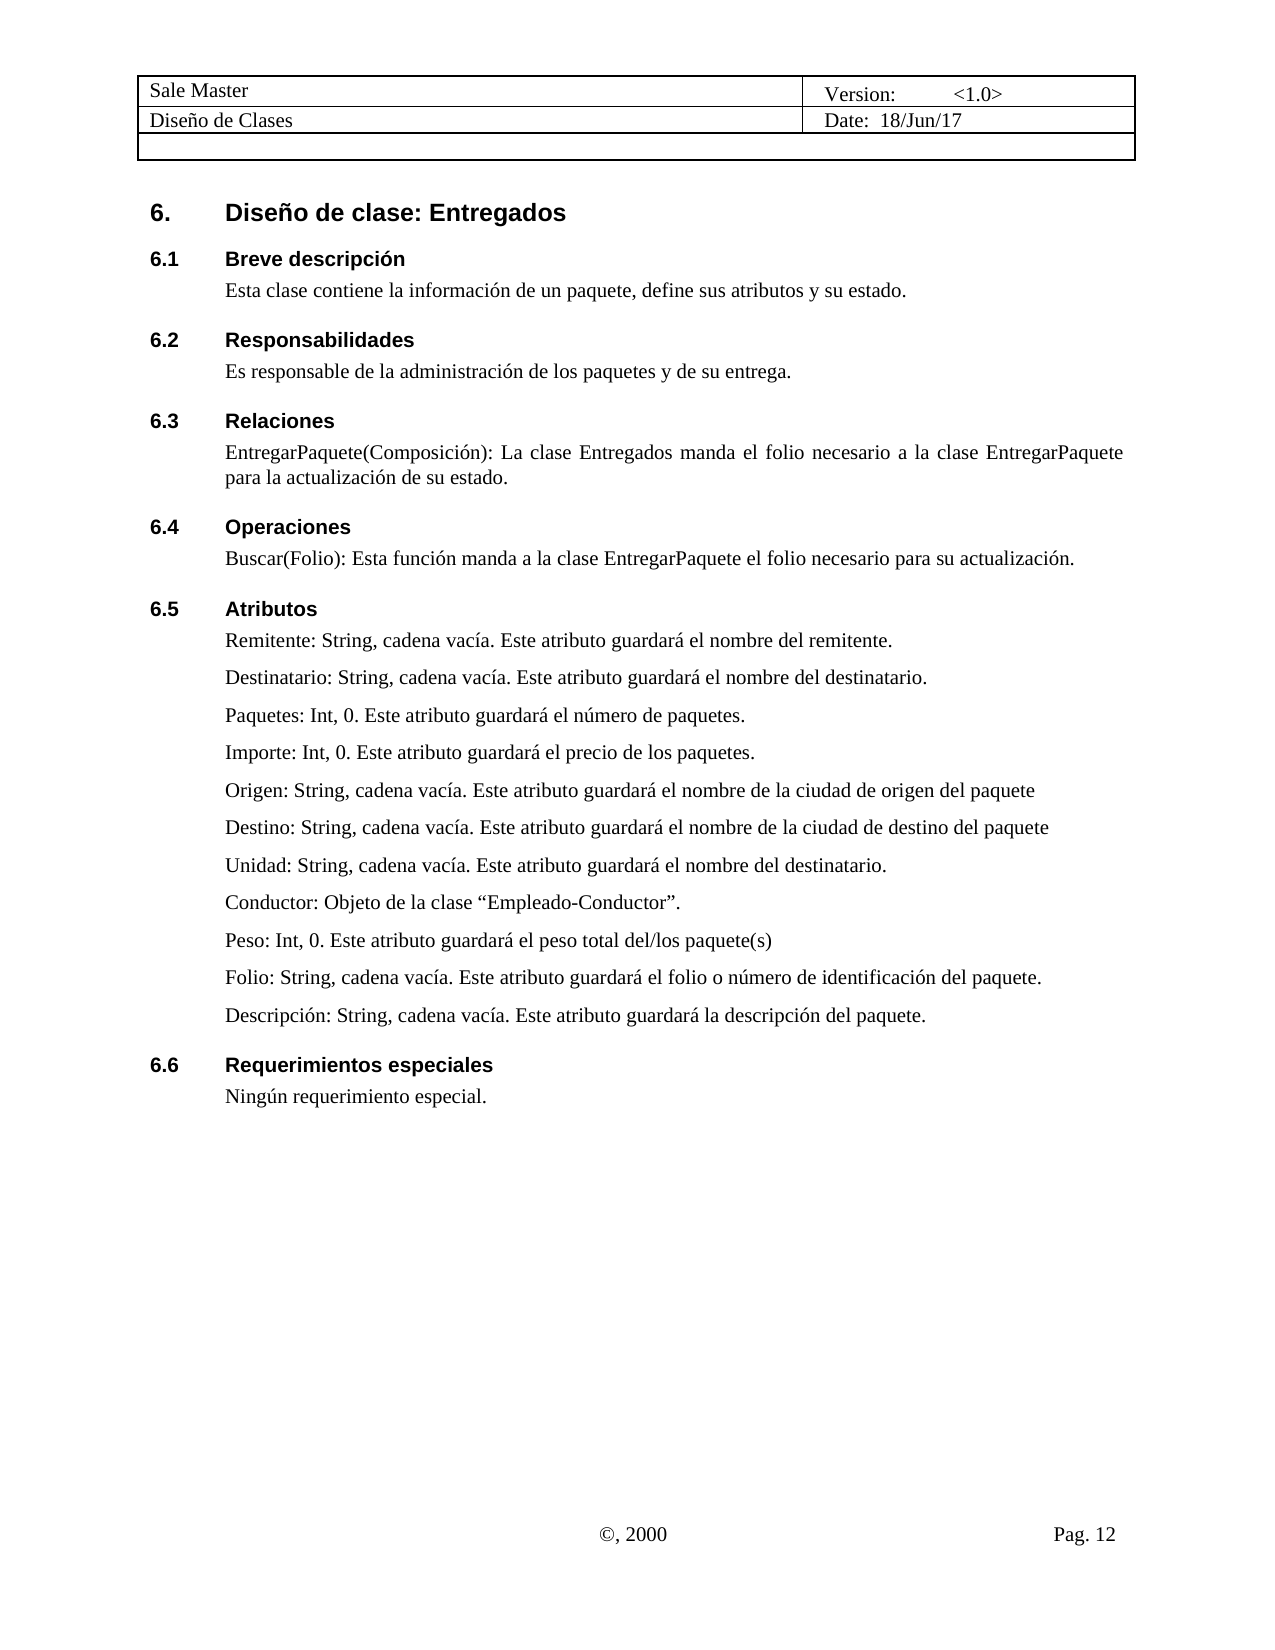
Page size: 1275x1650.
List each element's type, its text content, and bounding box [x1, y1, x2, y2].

text Conductor: Objeto de la clase “Empleado-Conductor”. [225, 889, 1125, 914]
text Remitente: String, cadena vacía. Este atributo guardará el nombre del remitente. [225, 627, 1125, 652]
text Descripción: String, cadena vacía. Este atributo guardará la descripción del paquete. [225, 1002, 1125, 1027]
subtitle Breve descripción [150, 245, 1125, 270]
text Ningún requerimiento especial. [225, 1083, 1125, 1108]
text Folio: String, cadena vacía. Este atributo guardará el folio o número de identificación del paquete. [225, 964, 1125, 989]
subtitle Atributos [150, 595, 1125, 620]
text Destino: String, cadena vacía. Este atributo guardará el nombre de la ciudad de destino del paquete [225, 814, 1125, 839]
subtitle Operaciones [150, 514, 1125, 539]
subtitle Requerimientos especiales [150, 1052, 1125, 1077]
subtitle Responsabilidades [150, 327, 1125, 352]
text Buscar(Folio): Esta función manda a la clase EntregarPaquete el folio necesario para su actualización. [150, 545, 1125, 570]
text Unidad: String, cadena vacía. Este atributo guardará el nombre del destinatario. [225, 852, 1125, 877]
text EntregarPaquete(Composición): La clase Entregados manda el folio necesario a la clase EntregarPaquete para la actualización de su estado. [225, 439, 1125, 489]
subtitle Relaciones [150, 408, 1125, 433]
text Origen: String, cadena vacía. Este atributo guardará el nombre de la ciudad de origen del paquete [225, 777, 1125, 802]
text Esta clase contiene la información de un paquete, define sus atributos y su estado. [225, 277, 1125, 302]
text Peso: Int, 0. Este atributo guardará el peso total del/los paquete(s) [225, 927, 1125, 952]
subtitle Diseño de clase: Entregados [150, 198, 1125, 227]
text Paquetes: Int, 0. Este atributo guardará el número de paquetes. [225, 702, 1125, 727]
text Es responsable de la administración de los paquetes y de su entrega. [225, 358, 1125, 383]
text Destinatario: String, cadena vacía. Este atributo guardará el nombre del destinatario. [225, 664, 1125, 689]
text Importe: Int, 0. Este atributo guardará el precio de los paquetes. [225, 739, 1125, 764]
